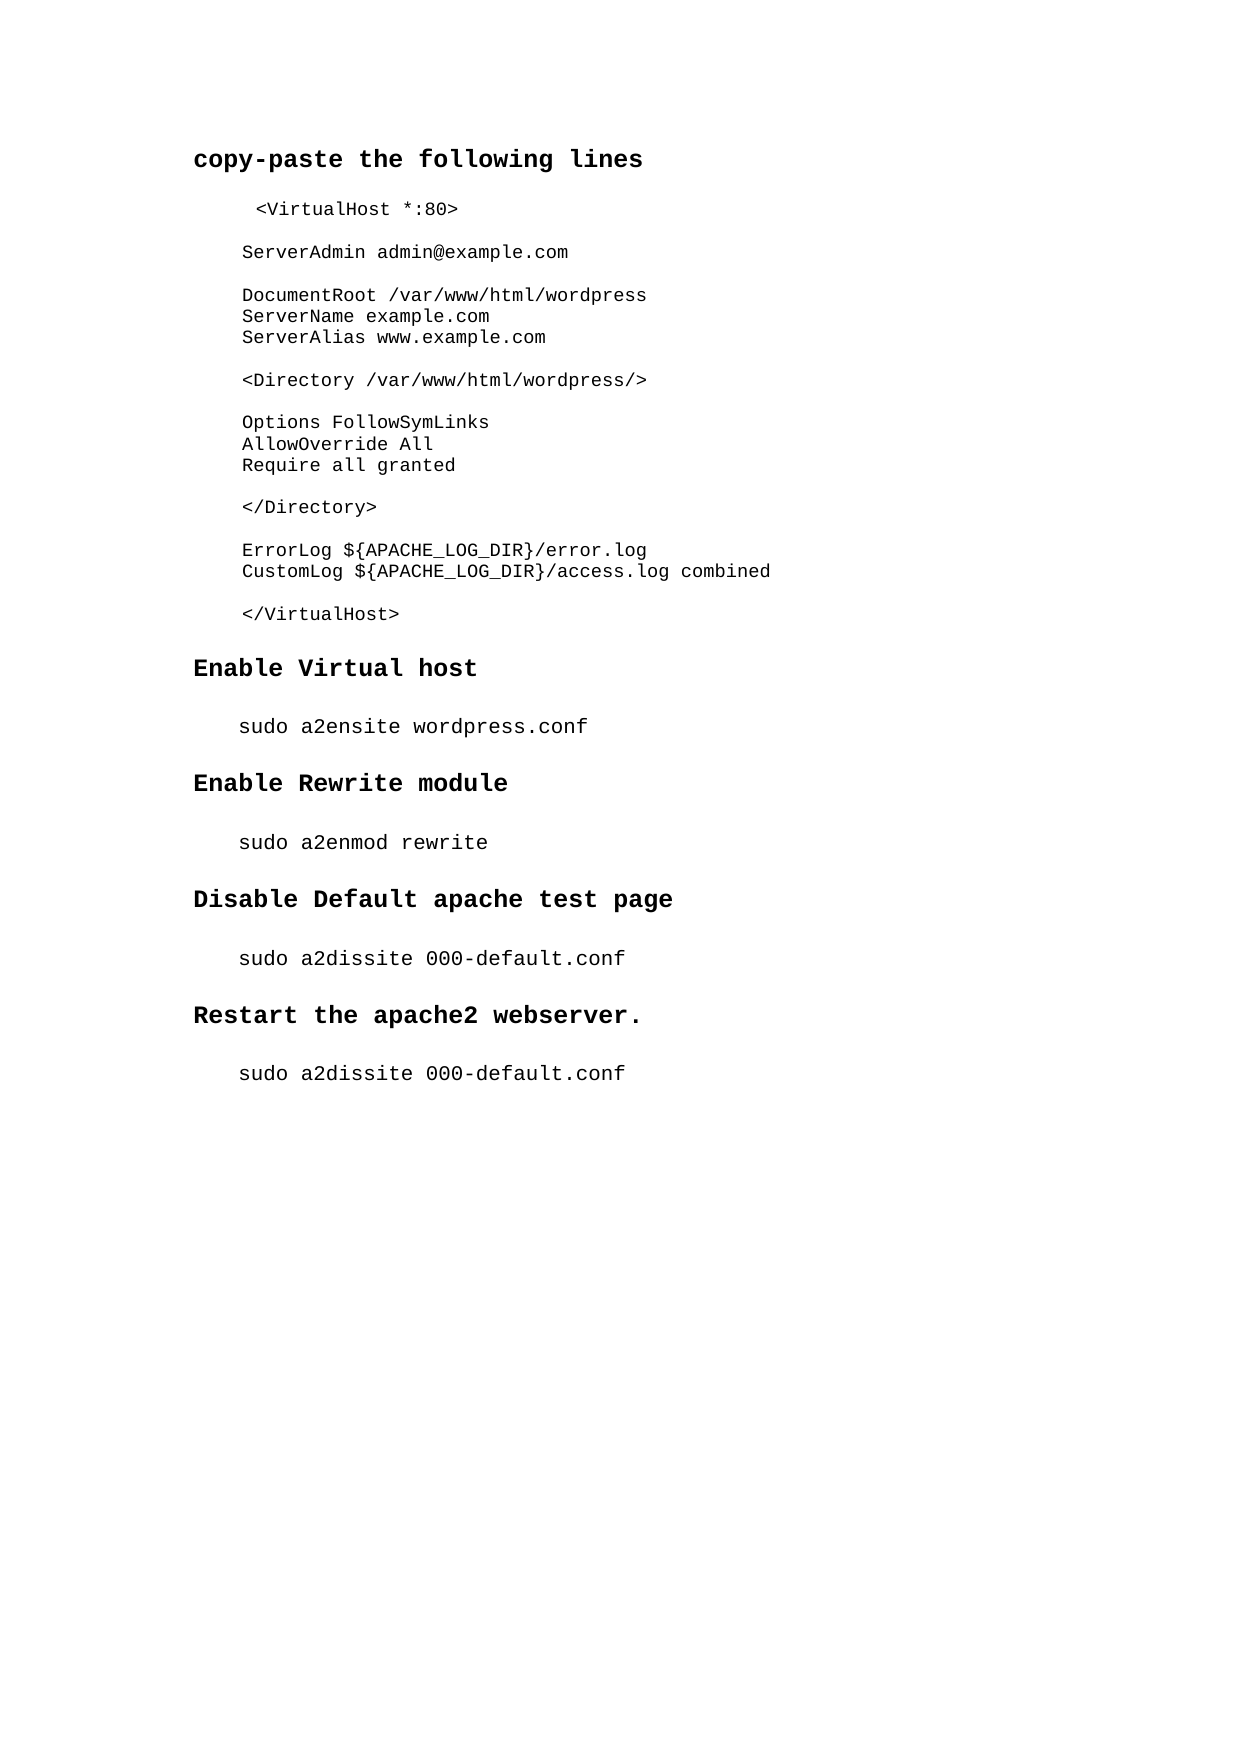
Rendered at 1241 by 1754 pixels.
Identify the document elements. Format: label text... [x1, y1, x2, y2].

text sudo a2ensite wordpress.conf [118, 713, 1122, 741]
text Enable Virtual host [118, 655, 1122, 684]
text ServerAdmin admin@example.com [118, 243, 1122, 264]
text </VirtualHost> [118, 604, 1122, 626]
text <Directory /var/www/html/wordpress/> [118, 371, 1122, 392]
text ServerName example.com [118, 307, 1122, 328]
text ServerAlias www.example.com [118, 328, 1122, 349]
text ErrorLog ${APACHE_LOG_DIR}/error.log [118, 541, 1122, 562]
text Enable Rewrite module [118, 771, 1122, 799]
text <VirtualHost *:80> [118, 198, 1122, 222]
text </Directory> [118, 498, 1122, 519]
text Options FollowSymLinks [118, 413, 1122, 434]
text sudo a2enmod rewrite [118, 829, 1122, 857]
text CustomLog ${APACHE_LOG_DIR}/access.log combined [118, 562, 1122, 583]
text Require all granted [118, 456, 1122, 477]
text sudo a2dissite 000-default.conf [118, 1060, 1122, 1088]
text copy-paste the following lines [118, 146, 1122, 175]
text DocumentRoot /var/www/html/wordpress [118, 286, 1122, 307]
text Restart the apache2 webserver. [118, 1002, 1122, 1031]
text Disable Default apache test page [118, 887, 1122, 915]
text sudo a2dissite 000-default.conf [118, 944, 1122, 973]
text AllowOverride All [118, 434, 1122, 456]
